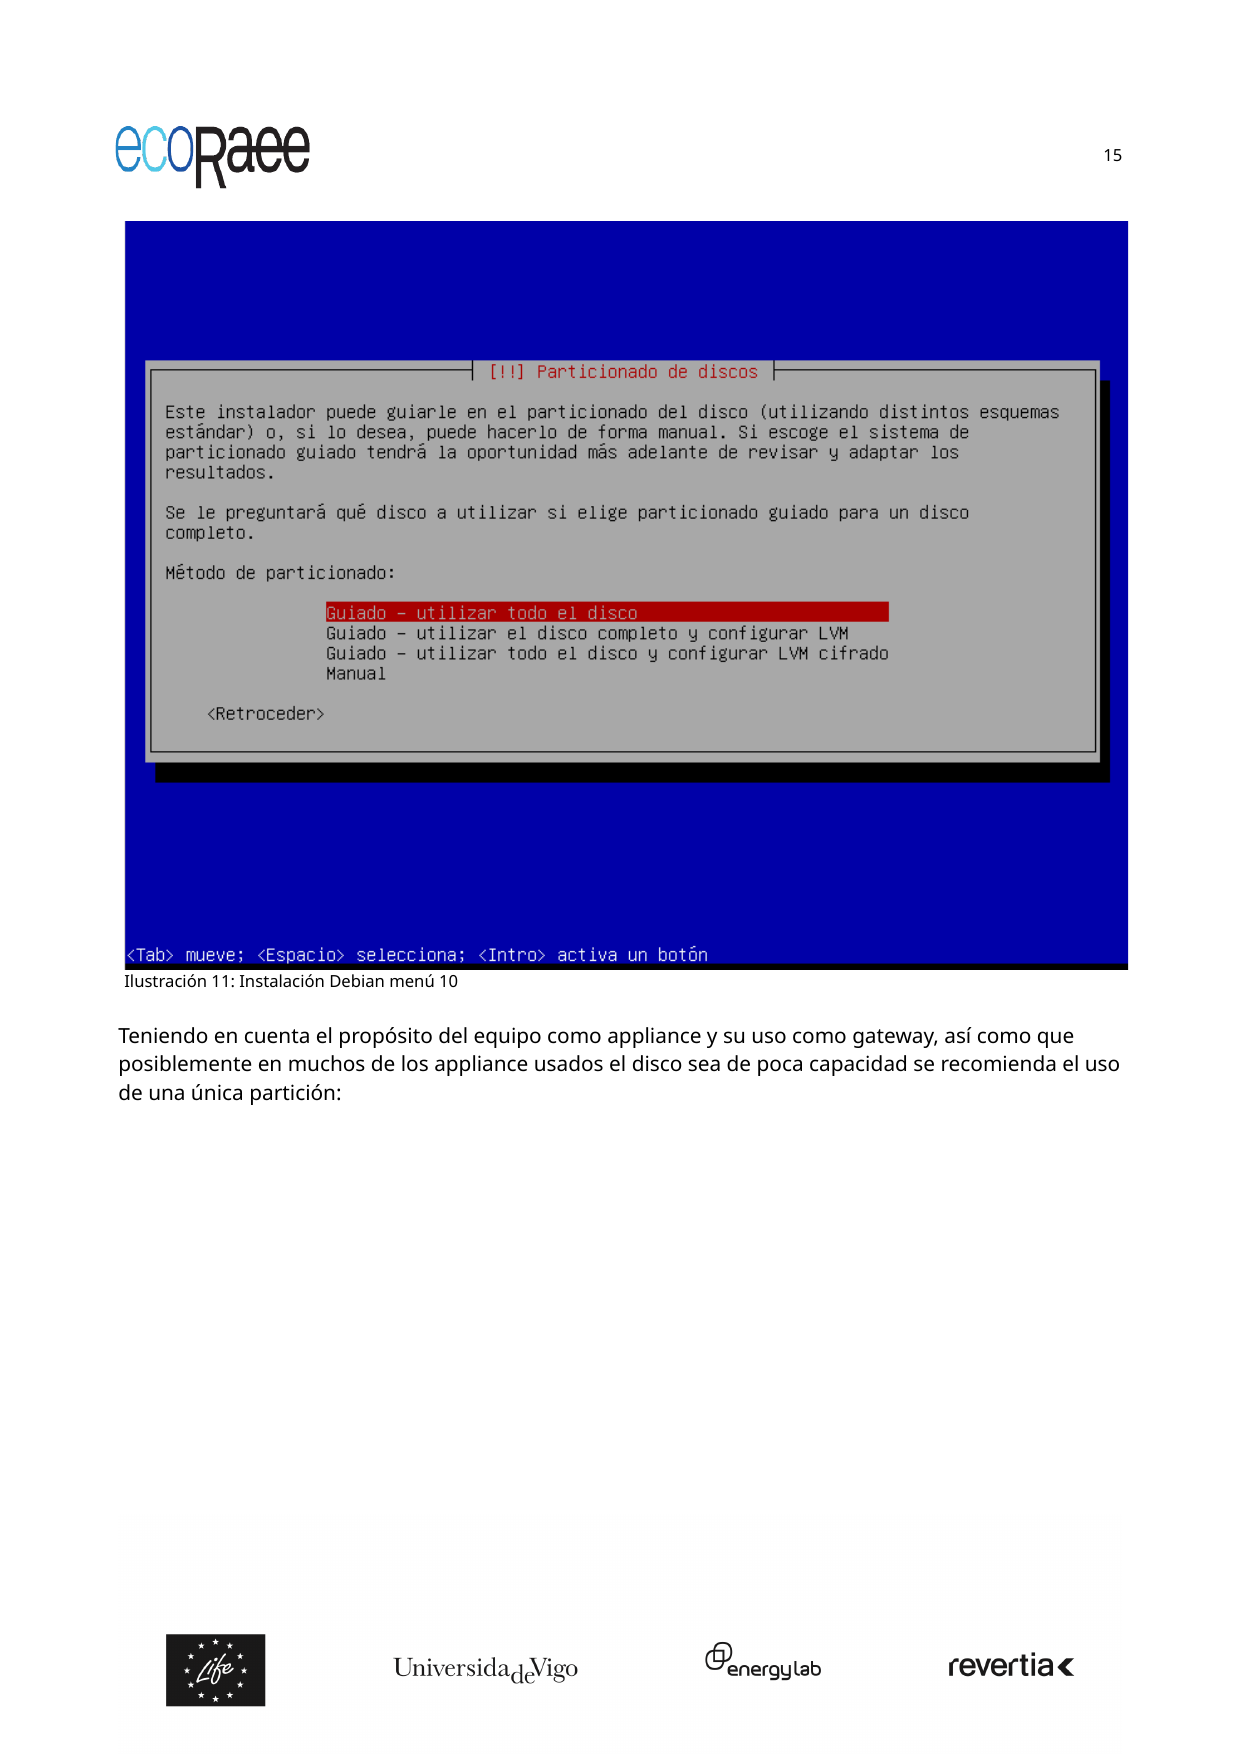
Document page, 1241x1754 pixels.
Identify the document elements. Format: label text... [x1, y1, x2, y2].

text Ilustración 11: Instalación Debian menú 10 [124, 970, 1122, 992]
picture [118, 1514, 1123, 1754]
text Teniendo en cuenta el propósito del equipo como appliance y su uso como gateway, así como que posiblemente en muchos de los appliance usados el disco sea de poca capacidad se recomienda el uso de una única partición: [118, 1021, 1122, 1106]
picture [114, 124, 311, 190]
picture [124, 221, 1129, 970]
